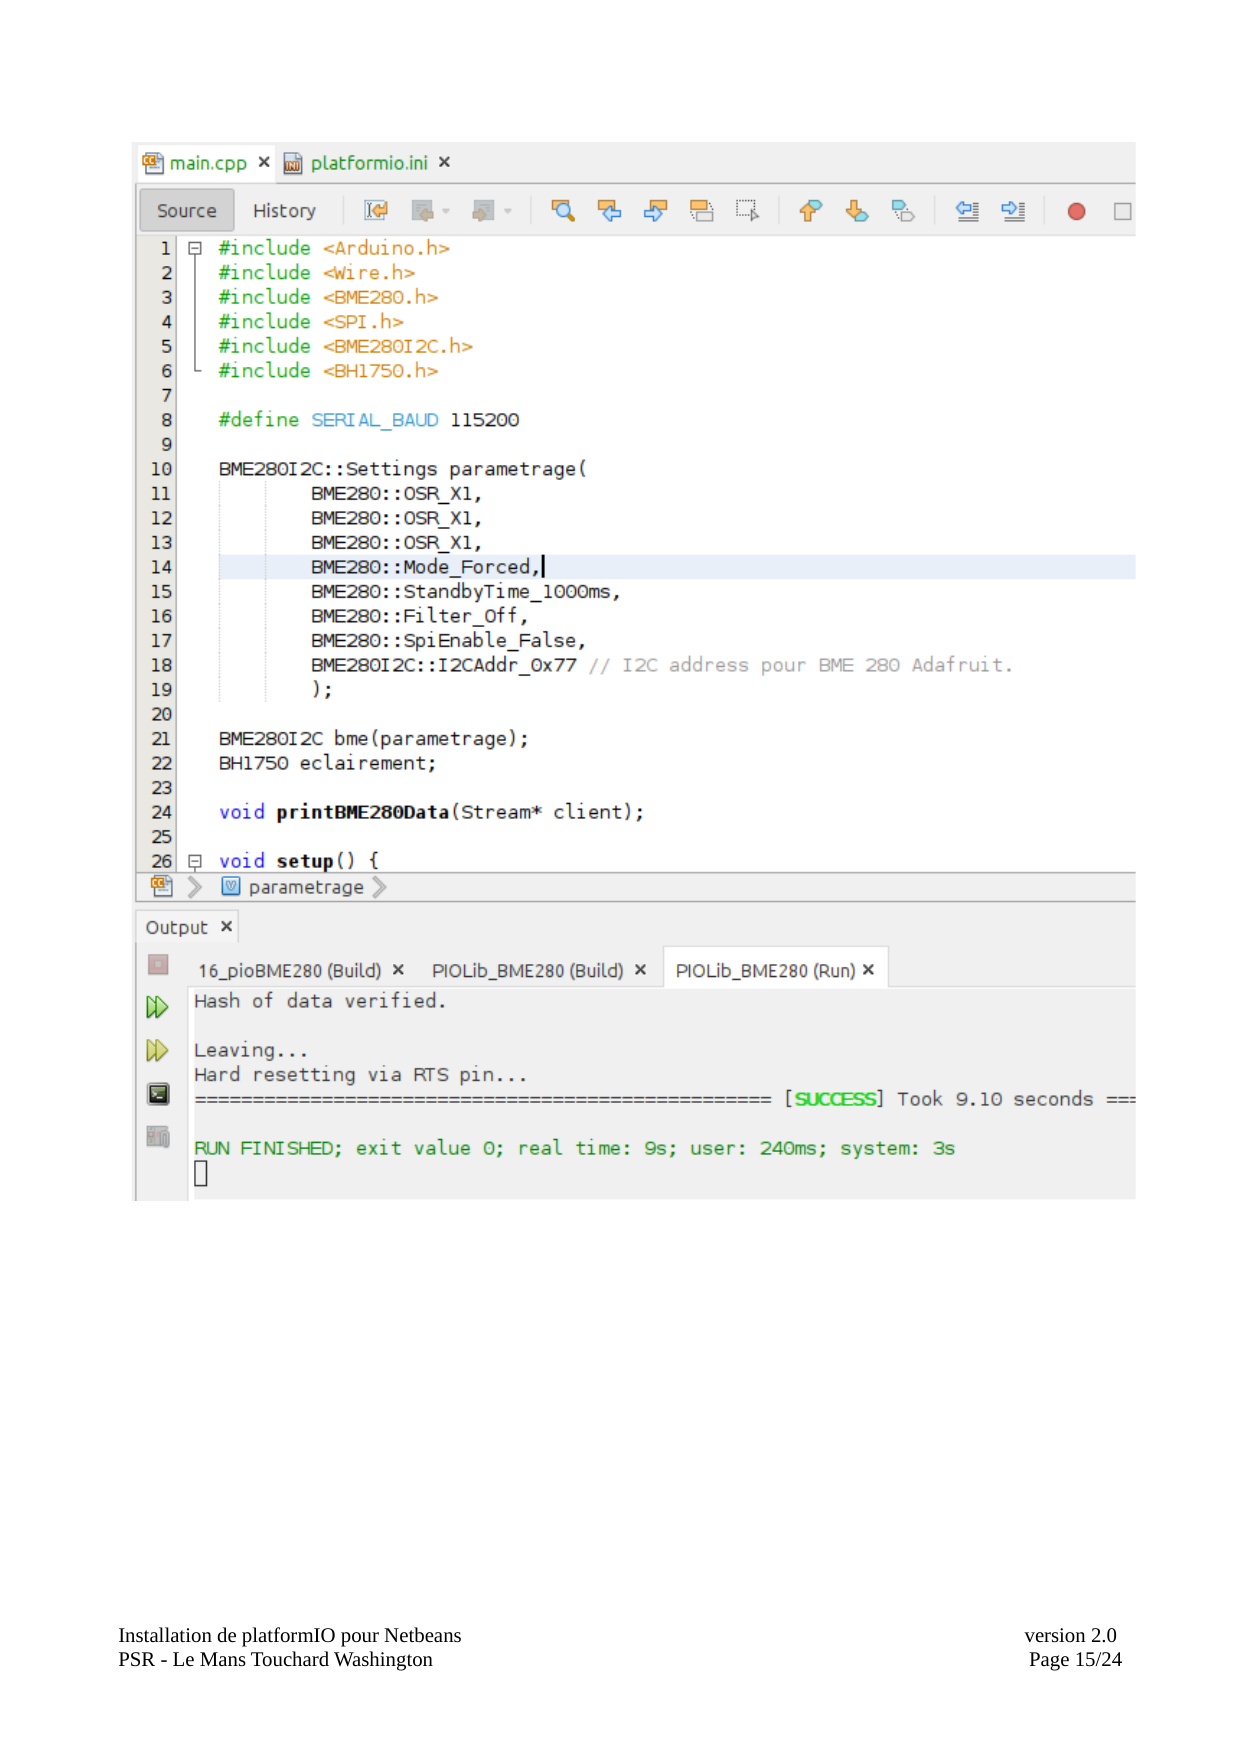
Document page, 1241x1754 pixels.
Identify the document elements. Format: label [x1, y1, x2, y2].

picture [131, 142, 1136, 1201]
